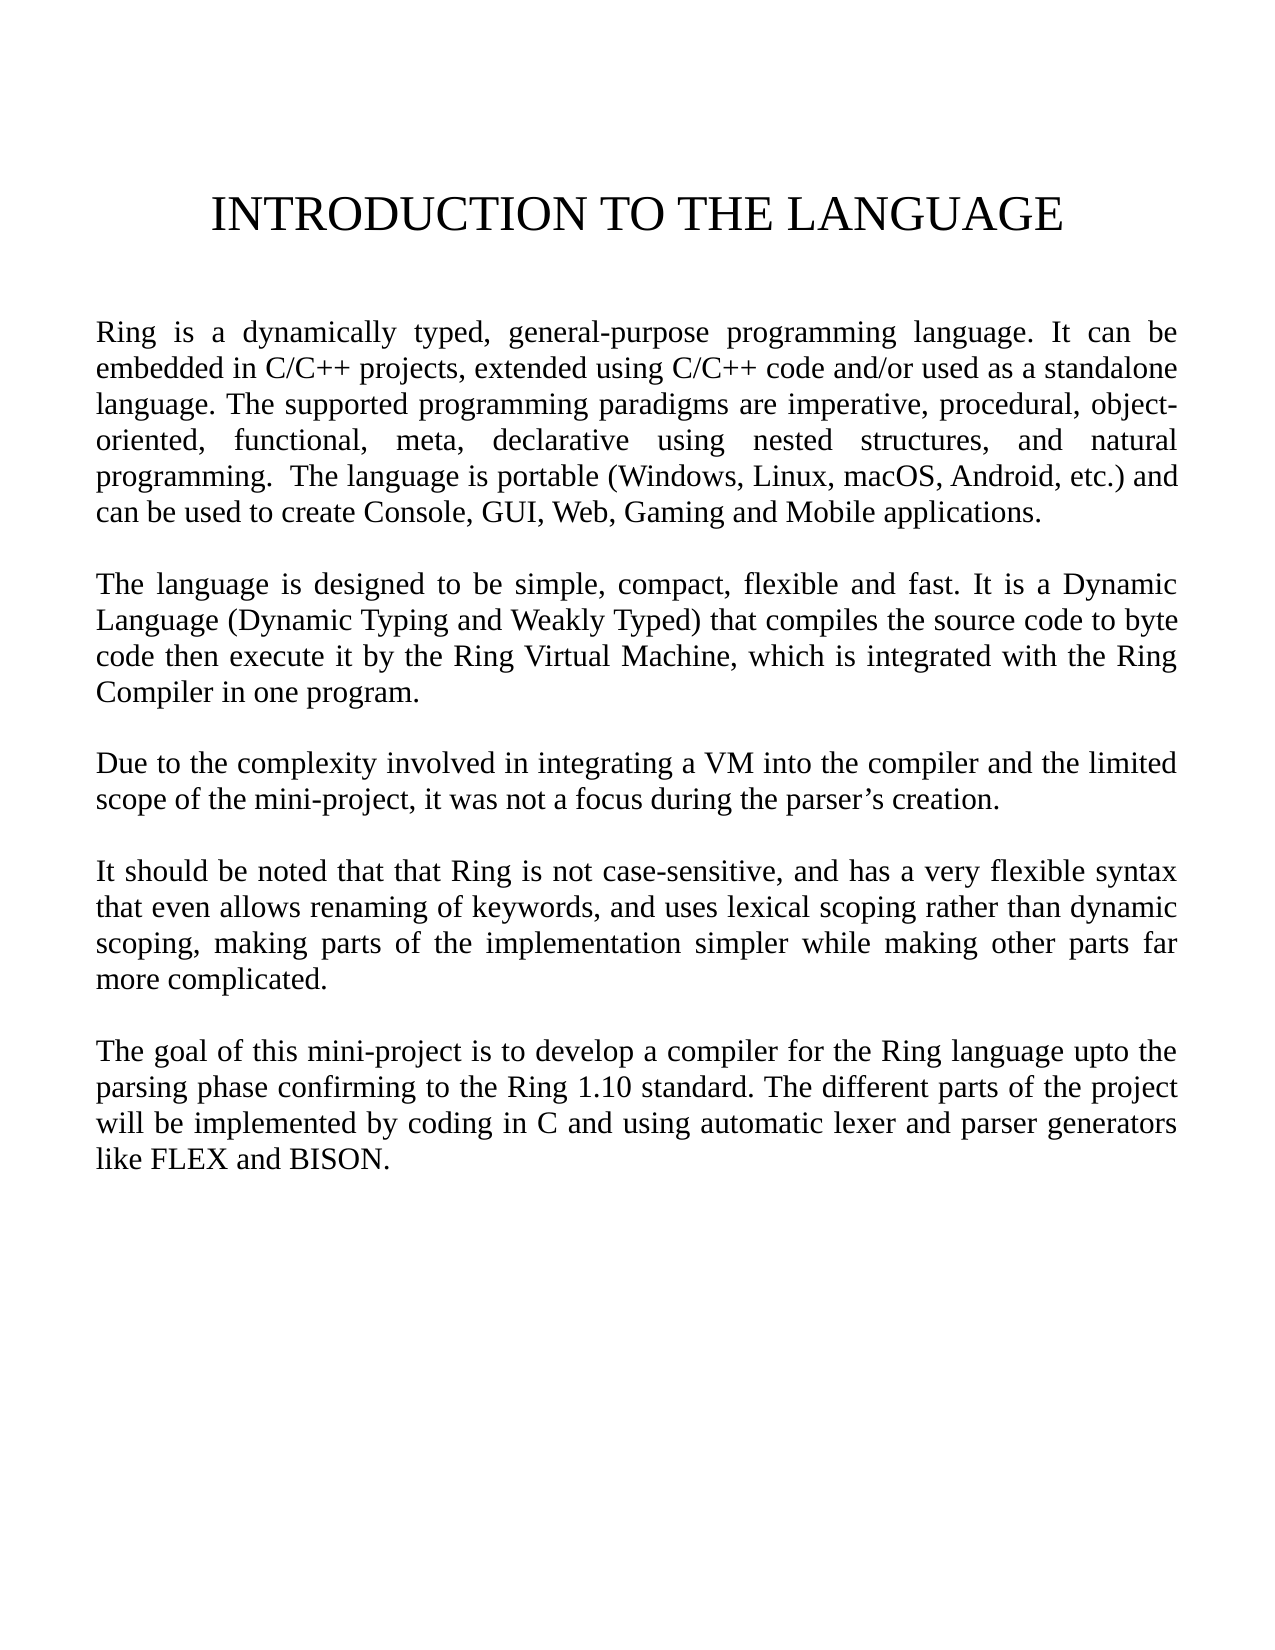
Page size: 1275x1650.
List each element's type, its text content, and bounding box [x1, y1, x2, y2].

text The language is designed to be simple, compact, flexible and fast. It is a Dynamic Language (Dynamic Typing and Weakly Typed) that compiles the source code to byte code then execute it by the Ring Virtual Machine, which is integrated with the Ring Compiler in one program. [96, 565, 1179, 709]
text It should be noted that that Ring is not case-sensitive, and has a very flexible syntax that even allows renaming of keywords, and uses lexical scoping rather than dynamic scoping, making parts of the implementation simpler while making other parts far more complicated. [96, 852, 1179, 996]
text The goal of this mini-project is to develop a compiler for the Ring language upto the parsing phase confirming to the Ring 1.10 standard. The different parts of the project will be implemented by coding in C and using automatic lexer and parser generators like FLEX and BISON. [96, 1032, 1179, 1176]
text Due to the complexity involved in integrating a VM into the compiler and the limited scope of the mini-project, it was not a focus during the parser’s creation. [96, 745, 1179, 817]
text INTRODUCTION TO THE LANGUAGE [96, 184, 1179, 242]
text Ring is a dynamically typed, general-purpose programming language. It can be embedded in C/C++ projects, extended using C/C++ code and/or used as a standalone language. The supported programming paradigms are imperative, procedural, object-oriented, functional, meta, declarative using nested structures, and natural programming. The language is portable (Windows, Linux, macOS, Android, etc.) and can be used to create Console, GUI, Web, Gaming and Mobile applications. [96, 313, 1179, 529]
